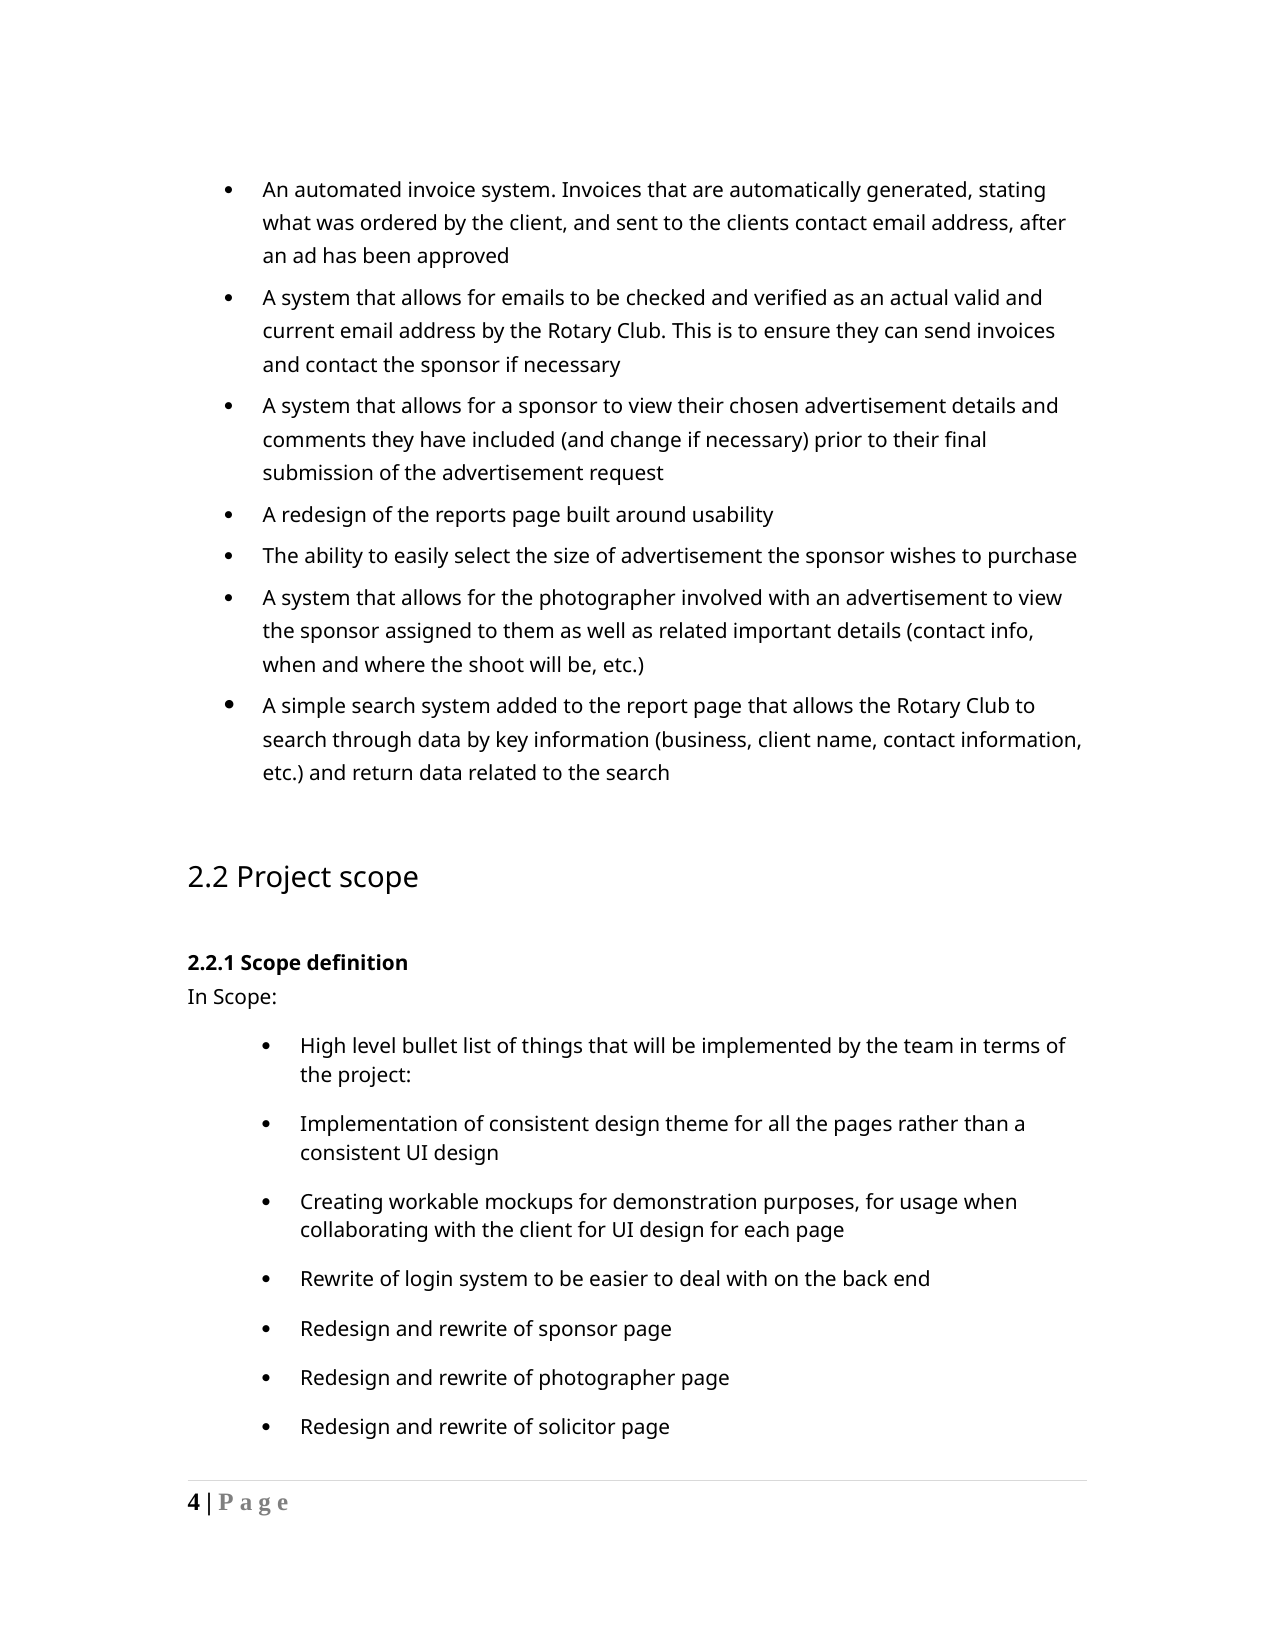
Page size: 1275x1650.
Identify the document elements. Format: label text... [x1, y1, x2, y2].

list Redesign and rewrite of sponsor page [262, 1314, 1087, 1342]
list High level bullet list of things that will be implemented by the team in terms of the project: [262, 1031, 1087, 1088]
list The ability to easily select the size of advertisement the sponsor wishes to purchase [225, 537, 1087, 570]
list A system that allows for a sponsor to view their chosen advertisement details and comments they have included (and change if necessary) prior to their final submission of the advertisement request [225, 387, 1087, 487]
subtitle 2.2.1 Scope definition [187, 941, 1087, 978]
subtitle 2.2 Project scope [187, 858, 1087, 895]
list A redesign of the reports page built around usability [225, 495, 1087, 529]
list Implementation of consistent design theme for all the pages rather than a consistent UI design [262, 1109, 1087, 1166]
list In Scope: [187, 982, 1087, 1011]
list Rewrite of login system to be easier to deal with on the back end [262, 1264, 1087, 1293]
list Creating workable mockups for demonstration purposes, for usage when collaborating with the client for UI design for each page [262, 1187, 1087, 1244]
list Redesign and rewrite of solicitor page [262, 1412, 1087, 1441]
list A simple search system added to the report page that allows the Rotary Club to search through data by key information (business, client name, contact information, etc.) and return data related to the search [225, 687, 1087, 787]
list A system that allows for the photographer involved with an advertisement to view the sponsor assigned to them as well as related important details (contact info, when and where the shoot will be, etc.) [225, 579, 1087, 679]
list Redesign and rewrite of photographer page [262, 1363, 1087, 1392]
list An automated invoice system. Invoices that are automatically generated, stating what was ordered by the client, and sent to the clients contact email address, after an ad has been approved [225, 170, 1087, 270]
list A system that allows for emails to be checked and verified as an actual valid and current email address by the Rotary Club. This is to ensure they can send invoices and contact the sponsor if necessary [225, 279, 1087, 379]
